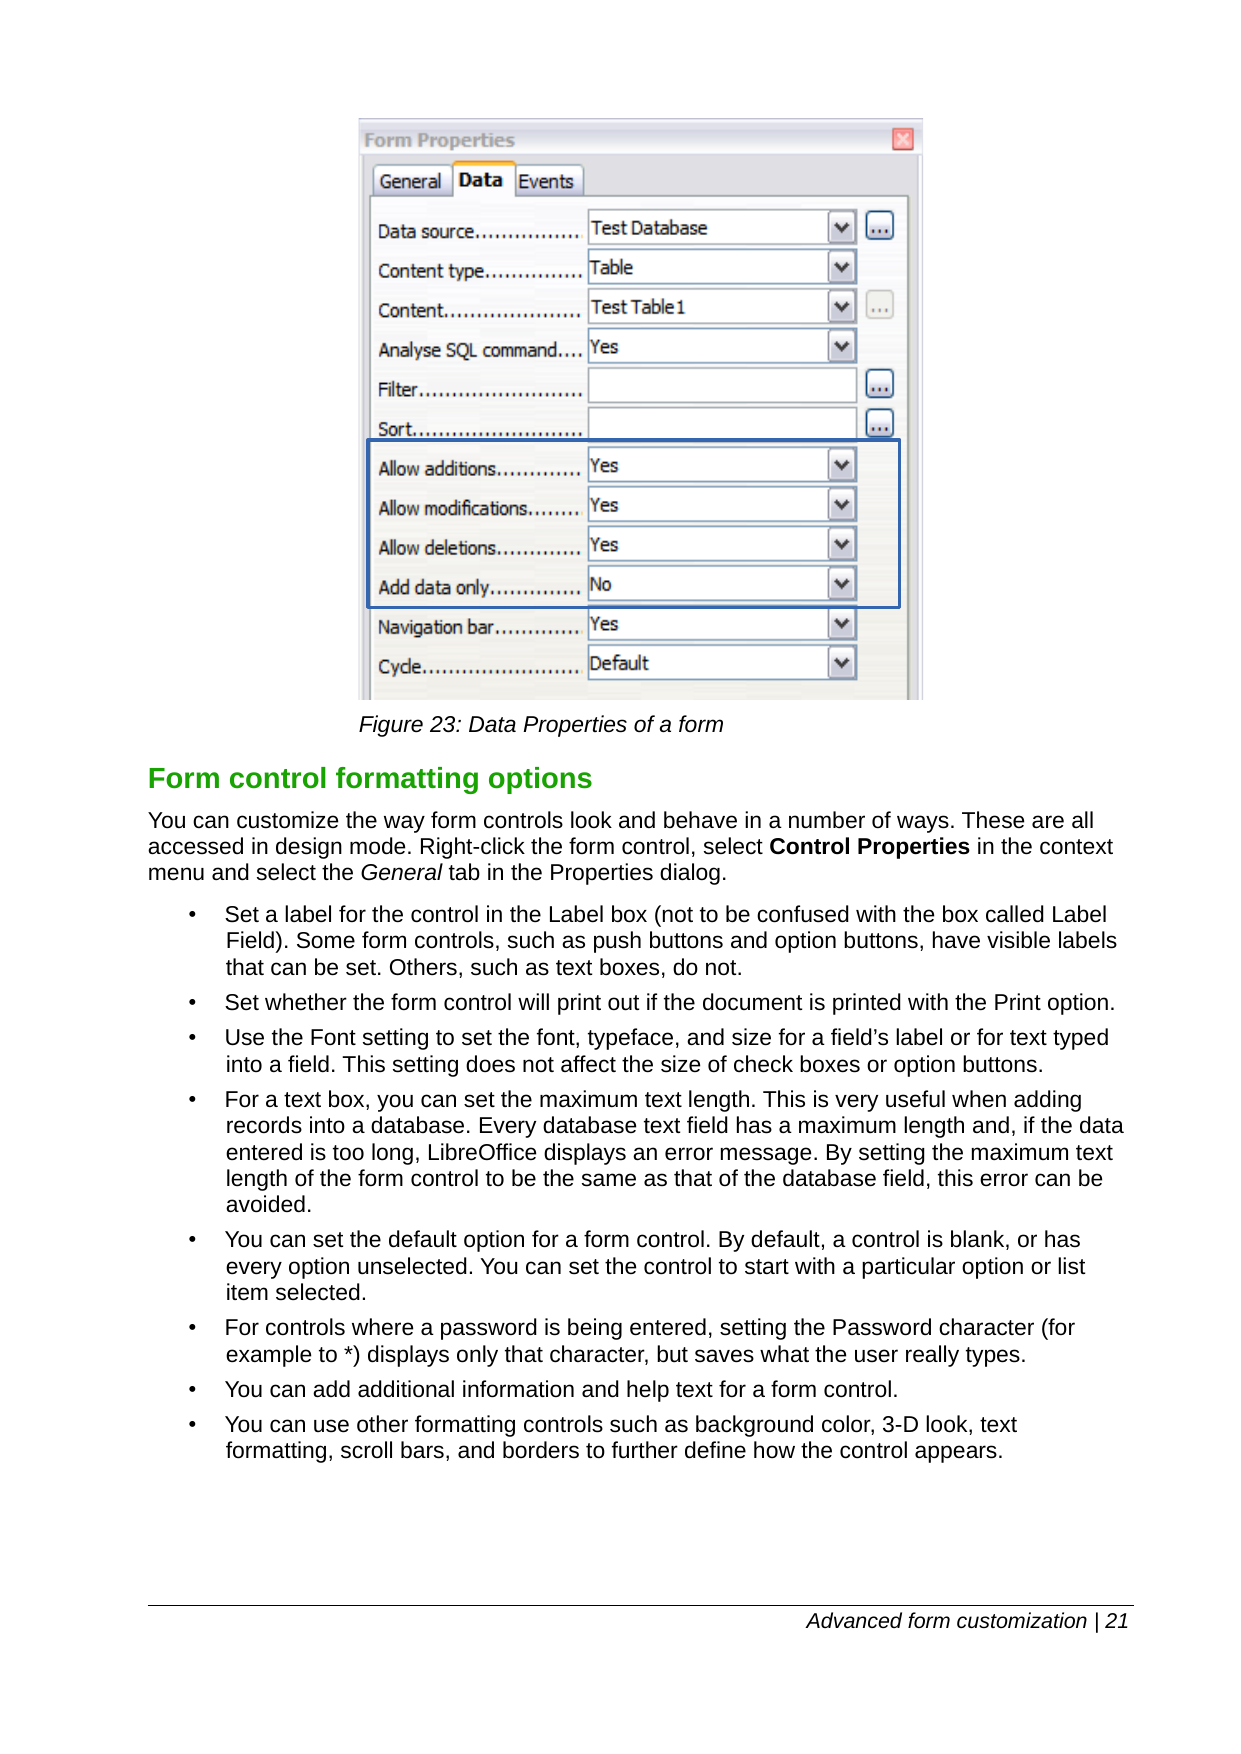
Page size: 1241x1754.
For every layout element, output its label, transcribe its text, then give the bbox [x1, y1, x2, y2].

list You can set the default option for a form control. By default, a control is blank, or has every option unselected. You can set the control to start with a particular option or list item selected. [185, 1223, 1134, 1306]
text Figure 23: Data Properties of a form [358, 711, 923, 738]
list You can use other formatting controls such as background color, 3-D look, text formatting, scroll bars, and borders to further define how the control appears. [185, 1408, 1134, 1467]
list For a text box, you can set the maximum text length. This is very useful when adding records into a database. Every database text field has a maximum length and, if the data entered is too long, LibreOffice displays an error message. By setting the maximum text length of the form control to be the same as that of the database field, this error can be avoided. [185, 1083, 1134, 1218]
picture [358, 118, 924, 700]
list You can customize the way form controls look and behave in a number of ways. These are all accessed in design mode. Right-click the form control, select Control Properties in the context menu and select the General tab in the Properties dialog. [148, 807, 1134, 886]
list For controls where a password is being entered, setting the Password character (for example to *) displays only that character, but saves what the user really types. [185, 1311, 1134, 1367]
list Use the Font setting to set the font, typeface, and size for a field’s label or for text typed into a field. This setting does not affect the size of check boxes or option buttons. [185, 1021, 1134, 1077]
list Set a label for the control in the Label box (not to be confused with the box called Label Field). Some form controls, such as push buttons and option buttons, have visible labels that can be set. Others, such as text boxes, do not. [185, 898, 1134, 980]
list You can add additional information and help text for a form control. [185, 1373, 1134, 1402]
subtitle Form control formatting options [148, 761, 1134, 795]
list Set whether the form control will print out if the document is printed with the Print option. [185, 986, 1134, 1015]
